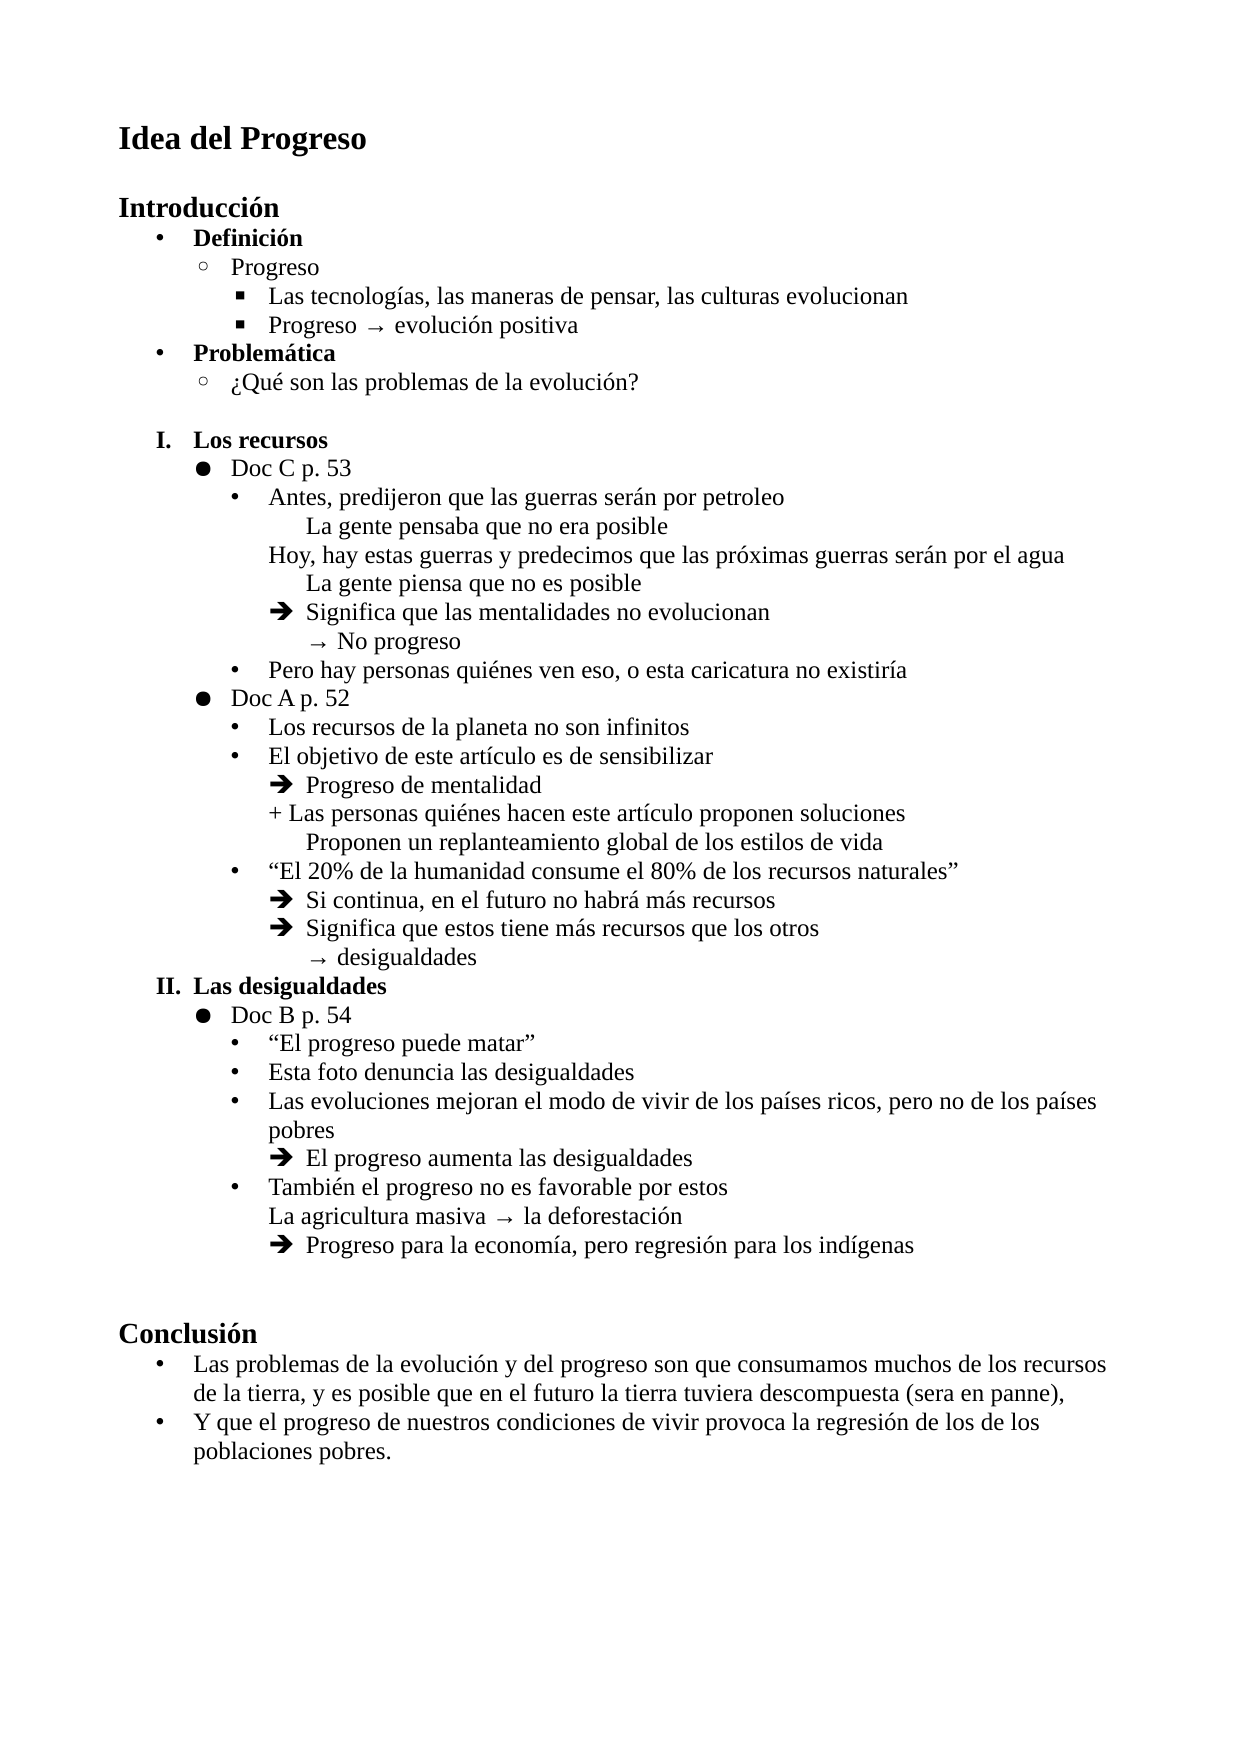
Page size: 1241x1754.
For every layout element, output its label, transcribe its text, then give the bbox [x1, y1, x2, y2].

list Hoy, hay estas guerras y predecimos que las próximas guerras serán por el agua [231, 540, 1122, 568]
list Las tecnologías, las maneras de pensar, las culturas evolucionan [231, 281, 1122, 310]
list El progreso aumenta las desigualdades [268, 1143, 1122, 1172]
list El objetivo de este artículo es de sensibilizar [231, 741, 1122, 770]
text Idea del Progreso [118, 118, 1122, 156]
list Proponen un replanteamiento global de los estilos de vida [268, 827, 1122, 856]
list + Las personas quiénes hacen este artículo proponen soluciones [231, 798, 1122, 827]
list “El 20% de la humanidad consume el 80% de los recursos naturales” [231, 856, 1122, 885]
list Problemática [156, 338, 1122, 367]
list La gente pensaba que no era posible [268, 511, 1122, 540]
list ¿Qué son las problemas de la evolución? [193, 367, 1122, 396]
list Las desigualdades [156, 971, 1122, 1000]
list Progreso → evolución positiva [231, 310, 1122, 338]
list Y que el progreso de nuestros condiciones de vivir provoca la regresión de los de los poblaciones pobres. [156, 1407, 1122, 1464]
list Si continua, en el futuro no habrá más recursos [268, 885, 1122, 913]
list También el progreso no es favorable por estos [231, 1172, 1122, 1201]
list Progreso de mentalidad [268, 770, 1122, 798]
list → desigualdades [268, 942, 1122, 971]
text Introducción [118, 190, 1122, 223]
list Significa que las mentalidades no evolucionan [268, 597, 1122, 626]
list Progreso [193, 252, 1122, 281]
list Significa que estos tiene más recursos que los otros [268, 913, 1122, 942]
list La agricultura masiva → la deforestación [231, 1201, 1122, 1230]
list Pero hay personas quiénes ven eso, o esta caricatura no existiría [231, 655, 1122, 683]
list Doc A p. 52 [193, 683, 1122, 712]
list Progreso para la economía, pero regresión para los indígenas [268, 1230, 1122, 1258]
list Doc B p. 54 [193, 1000, 1122, 1028]
list La gente piensa que no es posible [268, 568, 1122, 597]
list Doc C p. 53 [193, 453, 1122, 482]
list Los recursos [156, 425, 1122, 453]
list Definición [156, 223, 1122, 252]
list Los recursos de la planeta no son infinitos [231, 712, 1122, 741]
list “El progreso puede matar” [231, 1028, 1122, 1057]
text Conclusión [118, 1316, 1122, 1349]
list Antes, predijeron que las guerras serán por petroleo [231, 482, 1122, 511]
list Las problemas de la evolución y del progreso son que consumamos muchos de los recursos de la tierra, y es posible que en el futuro la tierra tuviera descompuesta (sera en panne), [156, 1349, 1122, 1407]
list Las evoluciones mejoran el modo de vivir de los países ricos, pero no de los países pobres [231, 1086, 1122, 1143]
list Esta foto denuncia las desigualdades [231, 1057, 1122, 1086]
list → No progreso [268, 626, 1122, 655]
